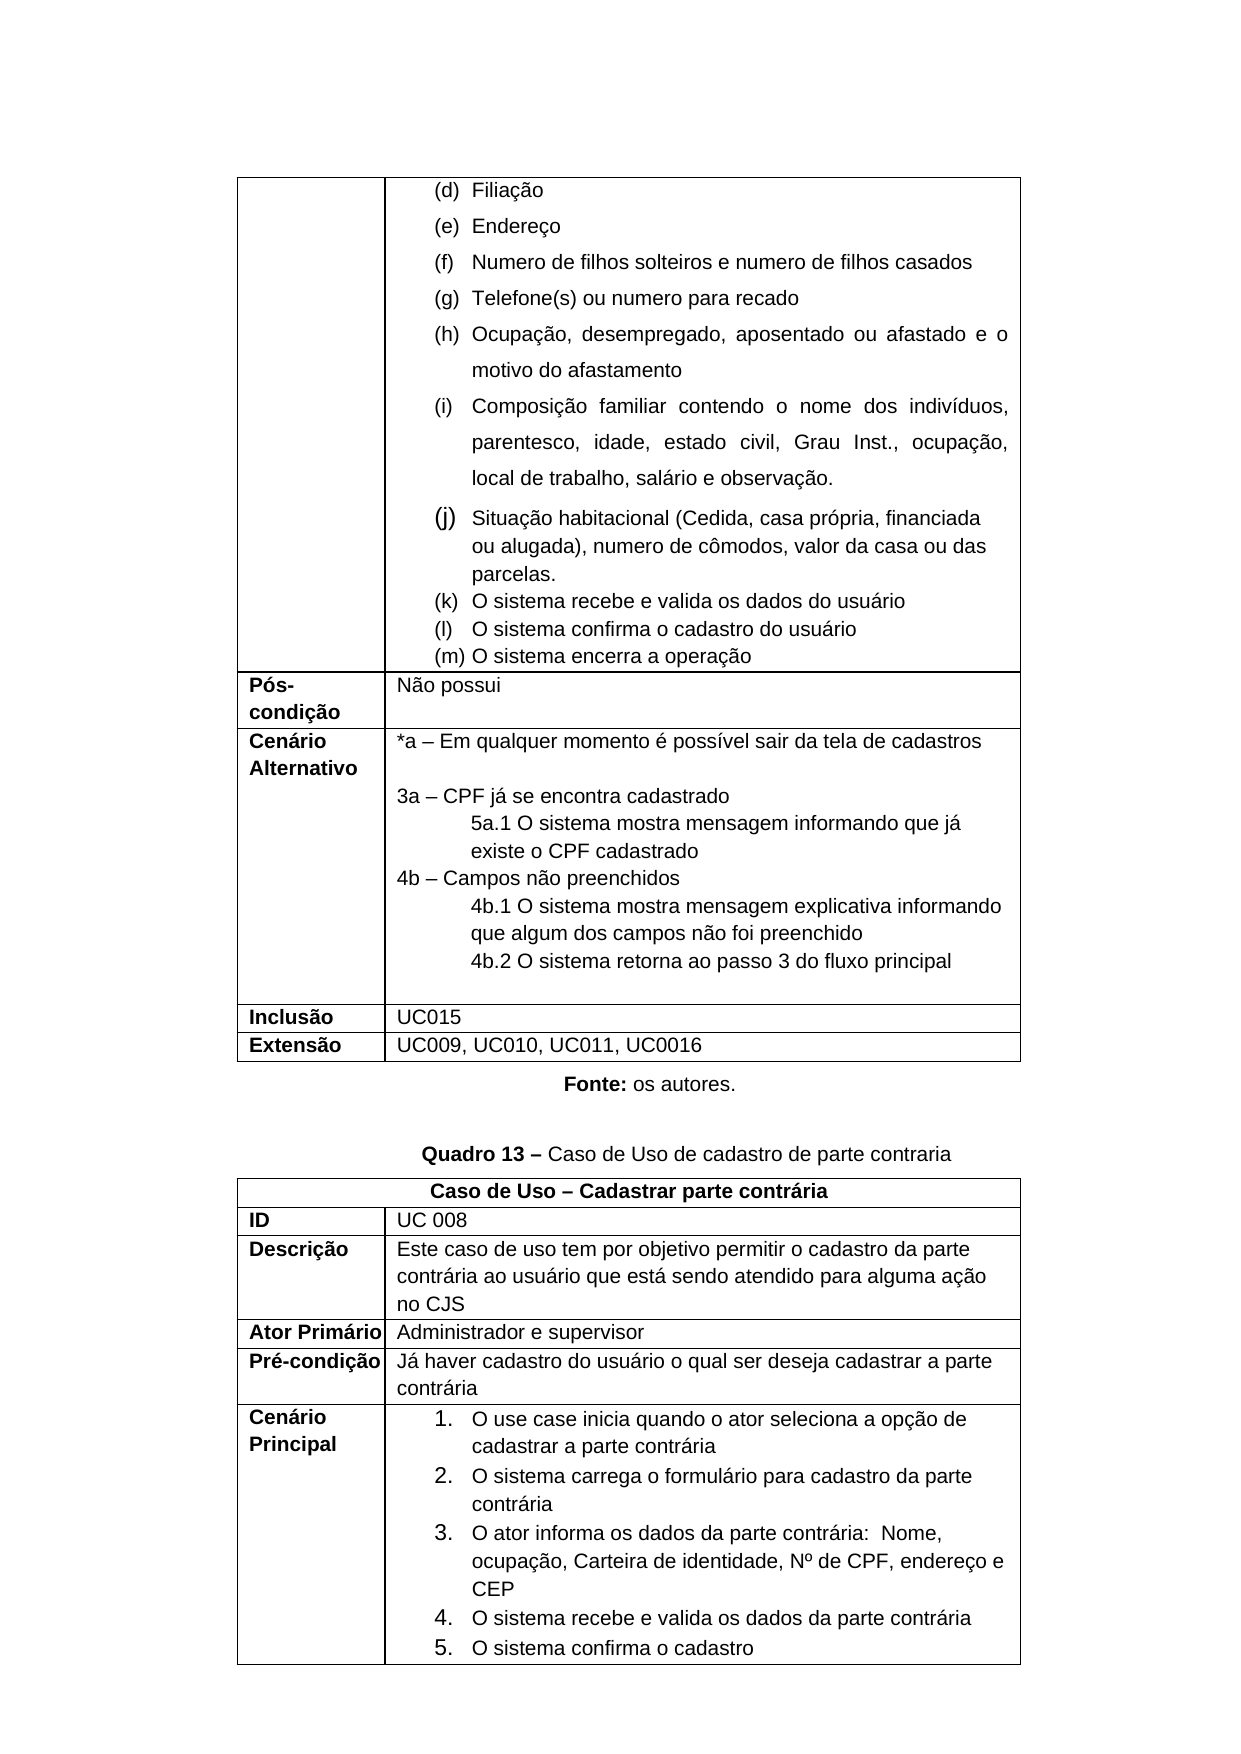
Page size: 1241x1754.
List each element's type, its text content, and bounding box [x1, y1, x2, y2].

table_cell ID [238, 1208, 384, 1235]
table_header Caso de Uso – Cadastrar parte contrária [238, 1179, 1020, 1207]
table_cell UC009, UC010, UC011, UC0016 [386, 1033, 1020, 1061]
table_cell UC015 [386, 1005, 1020, 1032]
table_cell Este caso de uso tem por objetivo permitir o cadastro da parte contrária ao usuário que está sendo atendido para alguma ação no CJS [386, 1236, 1020, 1319]
table_cell O use case inicia quando o ator seleciona a opção de cadastrar a parte contrária O sistema carrega o formulário para cadastro da parte contrária O ator informa os dados da parte contrária: Nome, ocupação, Carteira de identidade, Nº de CPF, endereço e CEP O sistema recebe e valida os dados da parte contrária O sistema confirma o cadastro O sistema encerra a operação [386, 1405, 1020, 1664]
table_cell Descrição [238, 1236, 384, 1319]
table_cell Administrador e supervisor [386, 1320, 1020, 1347]
table_cell Cenário Alternativo [238, 729, 384, 1003]
table_cell Não possui [386, 673, 1020, 727]
table_cell [238, 178, 384, 671]
text Quadro 13 – Caso de Uso de cadastro de parte contraria [177, 1142, 1122, 1166]
table_cell Extensão [238, 1033, 384, 1061]
table_cell Cenário Principal [238, 1405, 384, 1664]
text Fonte: os autores. [177, 1062, 1122, 1099]
table_cell Ator Primário [238, 1320, 384, 1347]
table_cell O use case inicia quando o ator seleciona a opção de cadastrar usuário O sistema carrega o formulário para cadastro de usuário O ator informa os dados do usuário: Nome ou nome social Data de nascimento Estado Civil Filiação Endereço Numero de filhos solteiros e numero de filhos casados Telefone(s) ou numero para recado Ocupação, desempregado, aposentado ou afastado e o motivo do afastamento Composição familiar contendo o nome dos indivíduos, parentesco, idade, estado civil, Grau Inst., ocupação, local de trabalho, salário e observação. Situação habitacional (Cedida, casa própria, financiada ou alugada), numero de cômodos, valor da casa ou das parcelas. O sistema recebe e valida os dados do usuário O sistema confirma o cadastro do usuário O sistema encerra a operação [386, 178, 1020, 671]
table_cell Pré-condição [238, 1349, 384, 1403]
table_cell UC 008 [386, 1208, 1020, 1235]
table_cell Pós-condição [238, 673, 384, 727]
table_cell Inclusão [238, 1005, 384, 1032]
table_cell Já haver cadastro do usuário o qual ser deseja cadastrar a parte contrária [386, 1349, 1020, 1403]
table_cell *a – Em qualquer momento é possível sair da tela de cadastros 3a – CPF já se encontra cadastrado 5a.1 O sistema mostra mensagem informando que já existe o CPF cadastrado 4b – Campos não preenchidos 4b.1 O sistema mostra mensagem explicativa informando que algum dos campos não foi preenchido 4b.2 O sistema retorna ao passo 3 do fluxo principal [386, 729, 1020, 1003]
